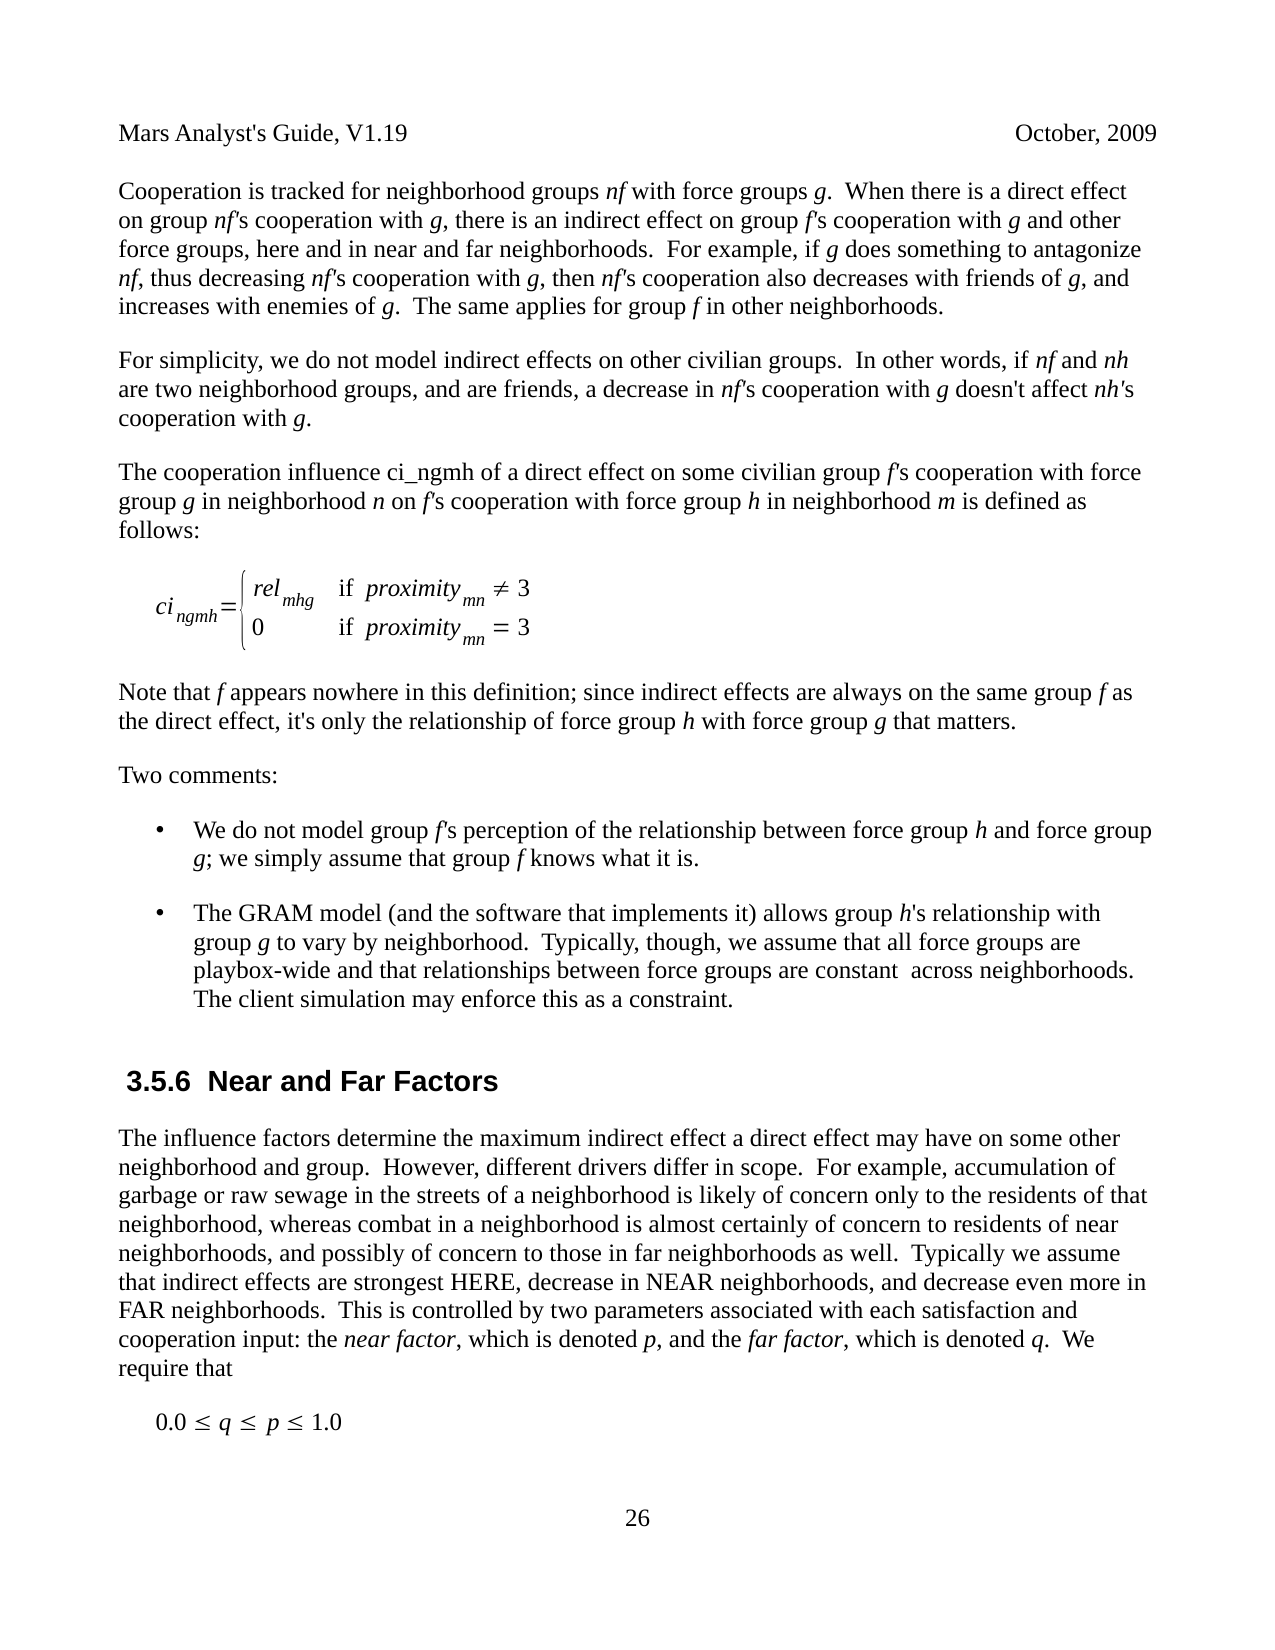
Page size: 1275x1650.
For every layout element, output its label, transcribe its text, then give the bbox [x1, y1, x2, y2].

text The influence factors determine the maximum indirect effect a direct effect may have on some other neighborhood and group. However, different drivers differ in scope. For example, accumulation of garbage or raw sewage in the streets of a neighborhood is likely of concern only to the residents of that neighborhood, whereas combat in a neighborhood is almost certainly of concern to residents of near neighborhoods, and possibly of concern to those in far neighborhoods as well. Typically we assume that indirect effects are strongest HERE, decrease in NEAR neighborhoods, and decrease even more in FAR neighborhoods. This is controlled by two parameters associated with each satisfaction and cooperation input: the near factor, which is denoted p, and the far factor, which is denoted q. We require that [118, 1123, 1157, 1382]
text Cooperation is tracked for neighborhood groups nf with force groups g. When there is a direct effect on group nf's cooperation with g, there is an indirect effect on group f's cooperation with g and other force groups, here and in near and far neighborhoods. For example, if g does something to antagonize nf, thus decreasing nf's cooperation with g, then nf's cooperation also decreases with friends of g, and increases with enemies of g. The same applies for group f in other neighborhoods. [118, 176, 1157, 320]
text For simplicity, we do not model indirect effects on other civilian groups. In other words, if nf and nh are two neighborhood groups, and are friends, a decrease in nf's cooperation with g doesn't affect nh's cooperation with g. [118, 346, 1157, 432]
text Note that f appears nowhere in this definition; since indirect effects are always on the same group f as the direct effect, it's only the relationship of force group h with force group g that matters. [118, 677, 1157, 735]
list The GRAM model (and the software that implements it) allows group h's relationship with group g to vary by neighborhood. Typically, though, we assume that all force groups are playbox-wide and that relationships between force groups are constant across neighborhoods. The client simulation may enforce this as a constraint. [156, 898, 1157, 1013]
list We do not model group f's perception of the relationship between force group h and force group g; we simply assume that group f knows what it is. [156, 815, 1157, 872]
text The cooperation influence ci_ngmh of a direct effect on some civilian group f's cooperation with force group g in neighborhood n on f's cooperation with force group h in neighborhood m is defined as follows: [118, 457, 1157, 544]
subtitle Near and Far Factors [118, 1064, 1157, 1097]
text Two comments: [118, 761, 1157, 789]
